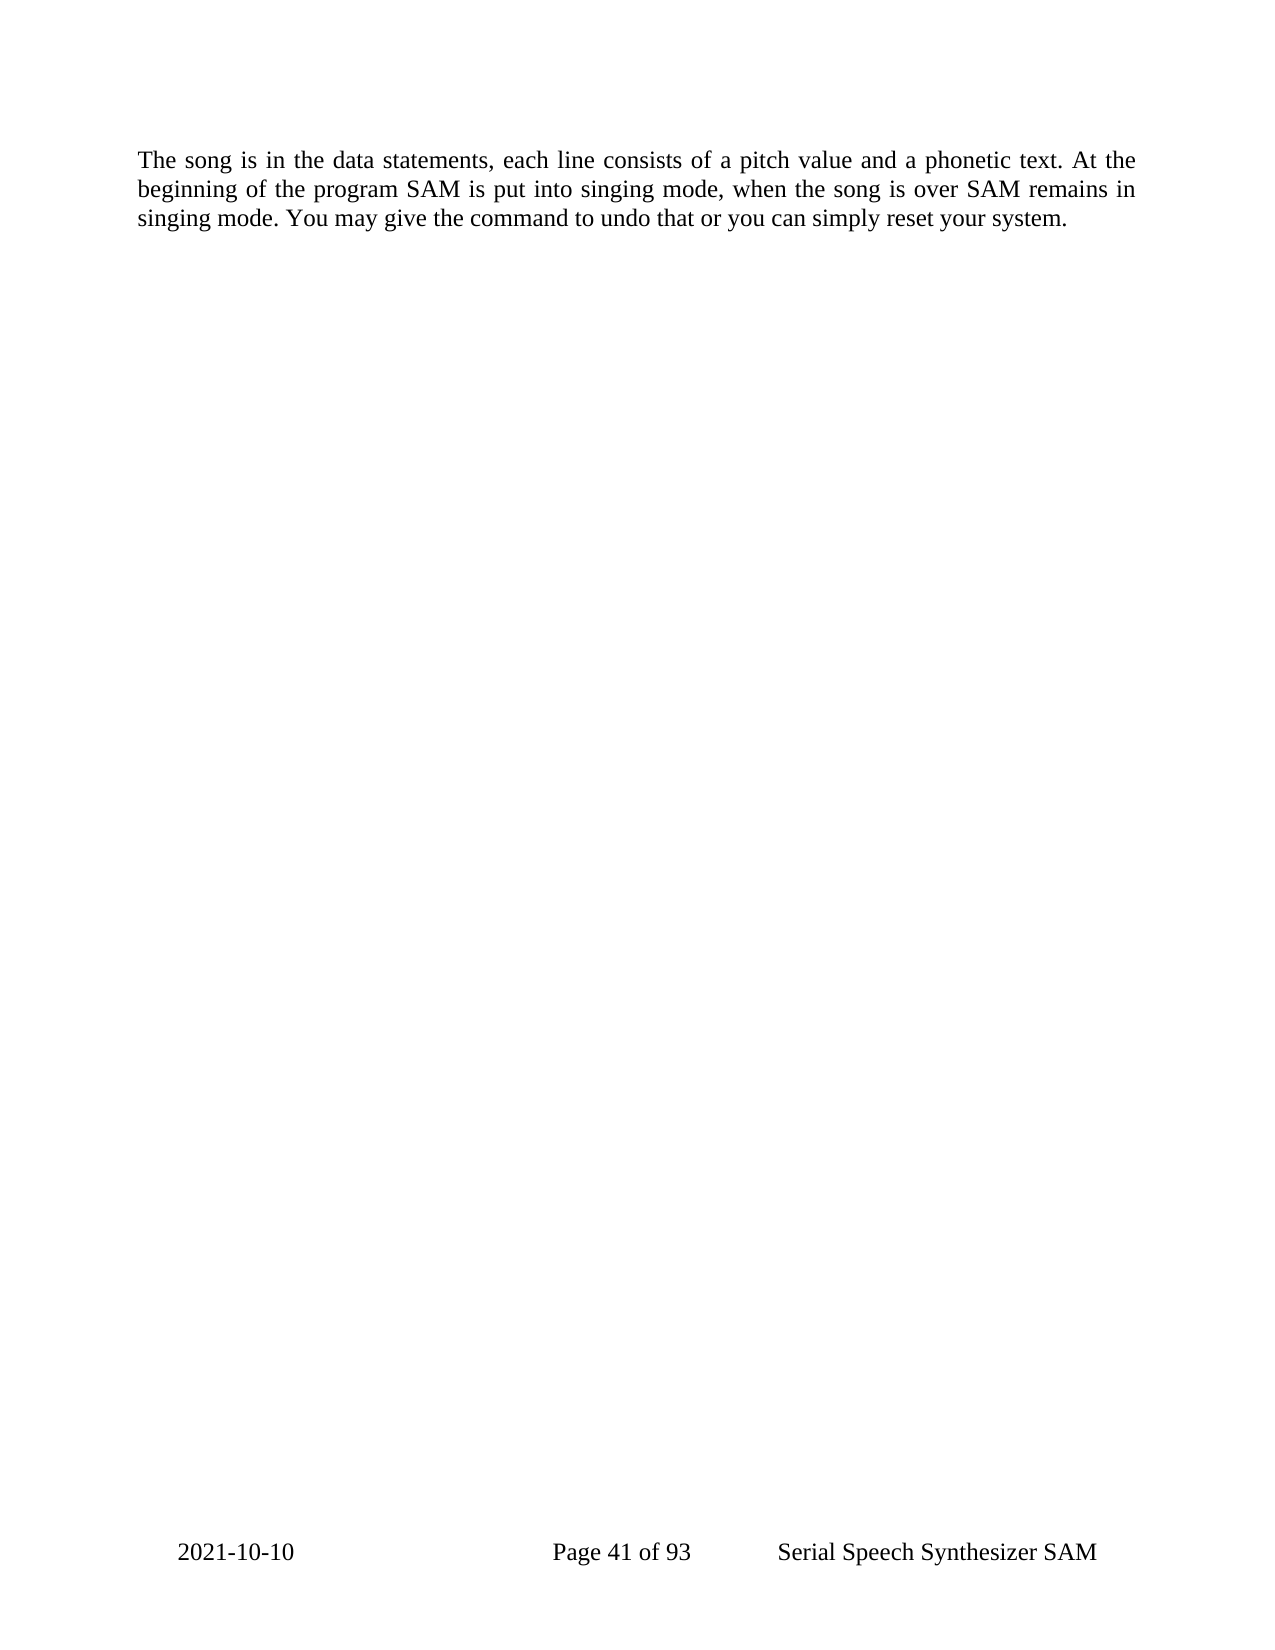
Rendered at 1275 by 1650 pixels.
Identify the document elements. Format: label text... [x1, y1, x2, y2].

text The song is in the data statements, each line consists of a pitch value and a phonetic text. At the beginning of the program SAM is put into singing mode, when the song is over SAM remains in singing mode. You may give the command to undo that or you can simply reset your system. [137, 145, 1138, 231]
